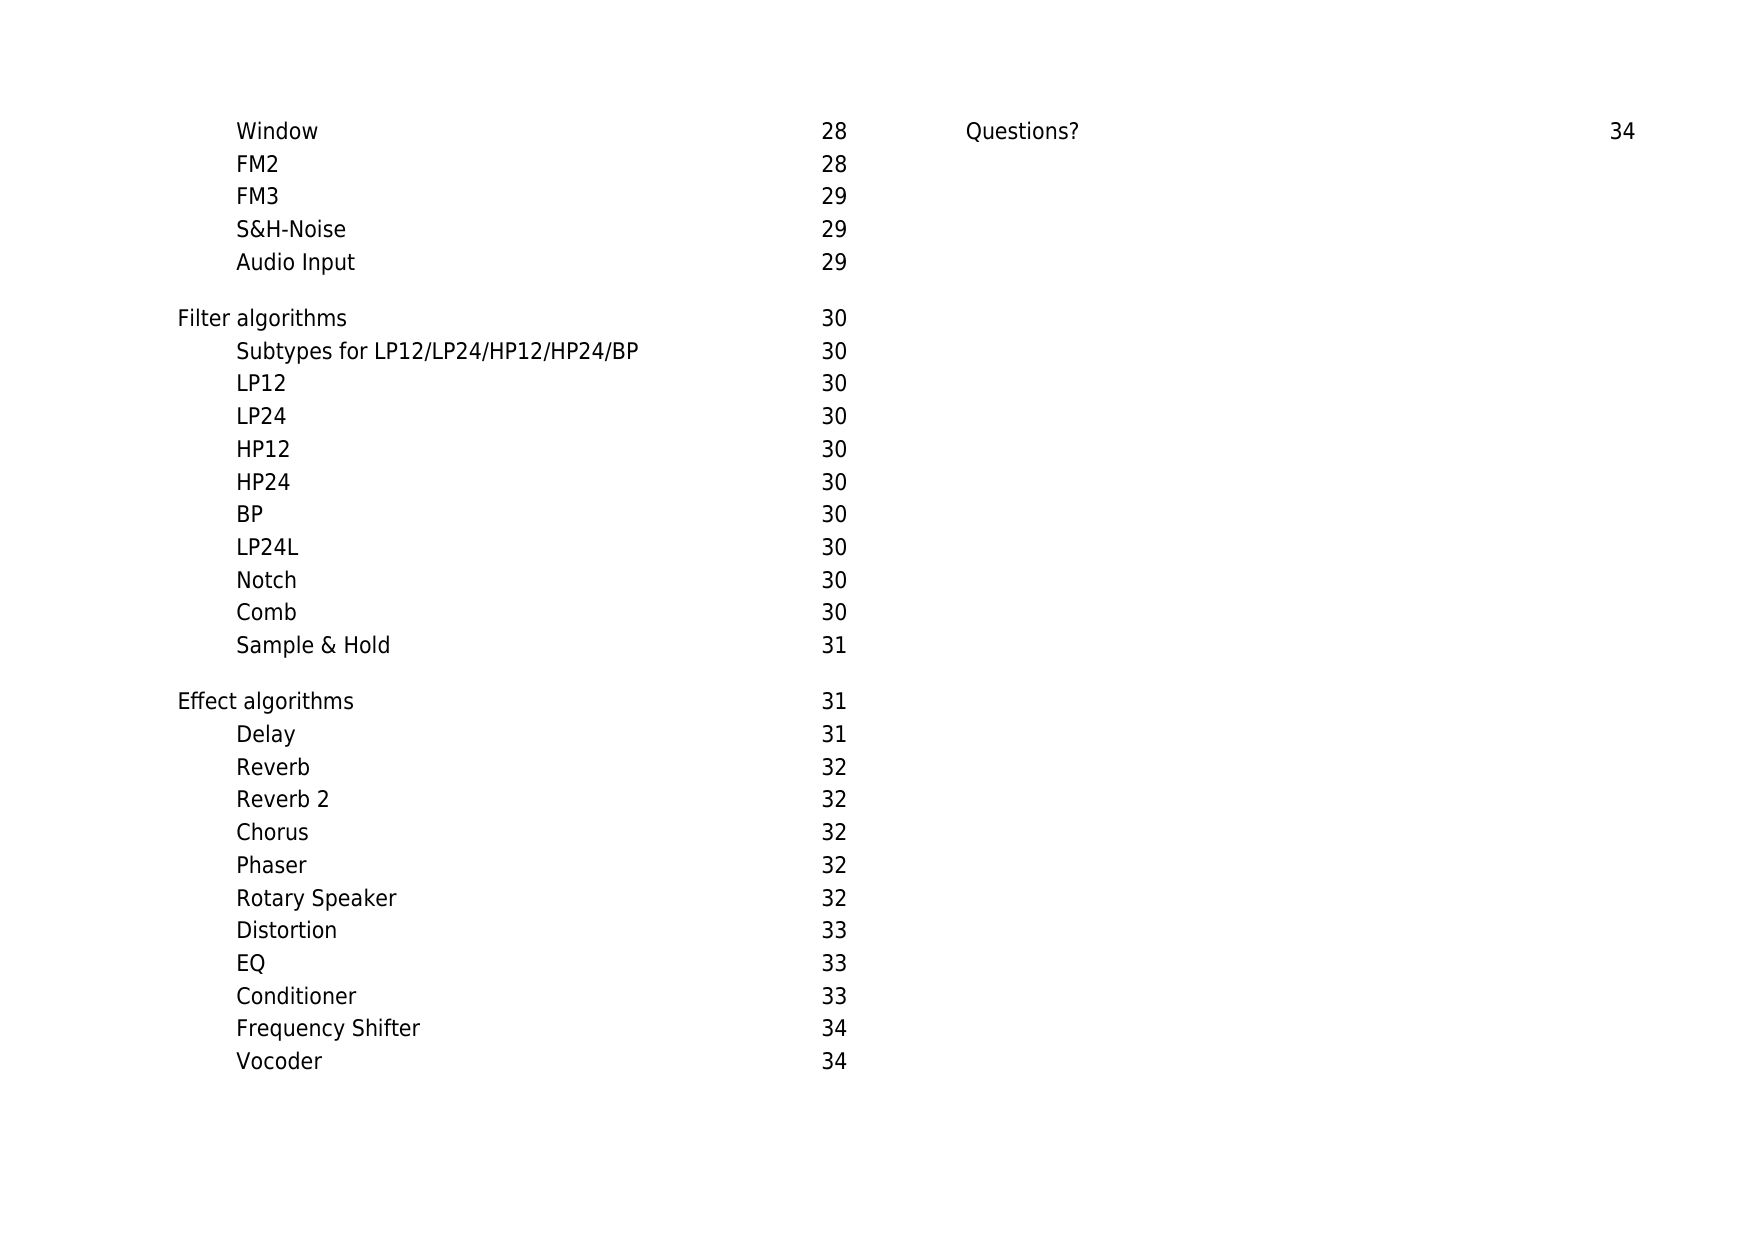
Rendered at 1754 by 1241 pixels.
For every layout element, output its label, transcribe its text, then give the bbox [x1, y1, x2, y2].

text Filter algorithms 30 [177, 305, 847, 332]
text Reverb 32 [236, 754, 847, 781]
text Window 28 [236, 118, 847, 145]
text Notch 30 [236, 567, 847, 594]
text EQ 33 [236, 950, 847, 977]
text HP24 30 [236, 469, 847, 496]
text Effect algorithms 31 [177, 688, 847, 715]
text Frequency Shifter 34 [236, 1016, 847, 1042]
text Phaser 32 [236, 852, 847, 879]
text Rotary Speaker 32 [236, 885, 847, 912]
text Delay 31 [236, 721, 847, 748]
text LP24 30 [236, 403, 847, 430]
text FM3 29 [236, 183, 847, 210]
text Conditioner 33 [236, 983, 847, 1010]
text Distortion 33 [236, 917, 847, 944]
text Subtypes for LP12/LP24/HP12/HP24/BP 30 [236, 338, 847, 365]
text Audio Input 29 [236, 249, 847, 276]
text Sample & Hold 31 [236, 632, 847, 659]
text LP12 30 [236, 371, 847, 397]
text FM2 28 [236, 151, 847, 178]
text HP12 30 [236, 436, 847, 463]
text Chorus 32 [236, 819, 847, 846]
text S&H-Noise 29 [236, 216, 847, 243]
text BP 30 [236, 501, 847, 528]
text Comb 30 [236, 599, 847, 626]
text Reverb 2 32 [236, 787, 847, 813]
text LP24L 30 [236, 534, 847, 561]
text Vocoder 34 [236, 1048, 847, 1075]
text Questions? 34 [966, 118, 1636, 145]
